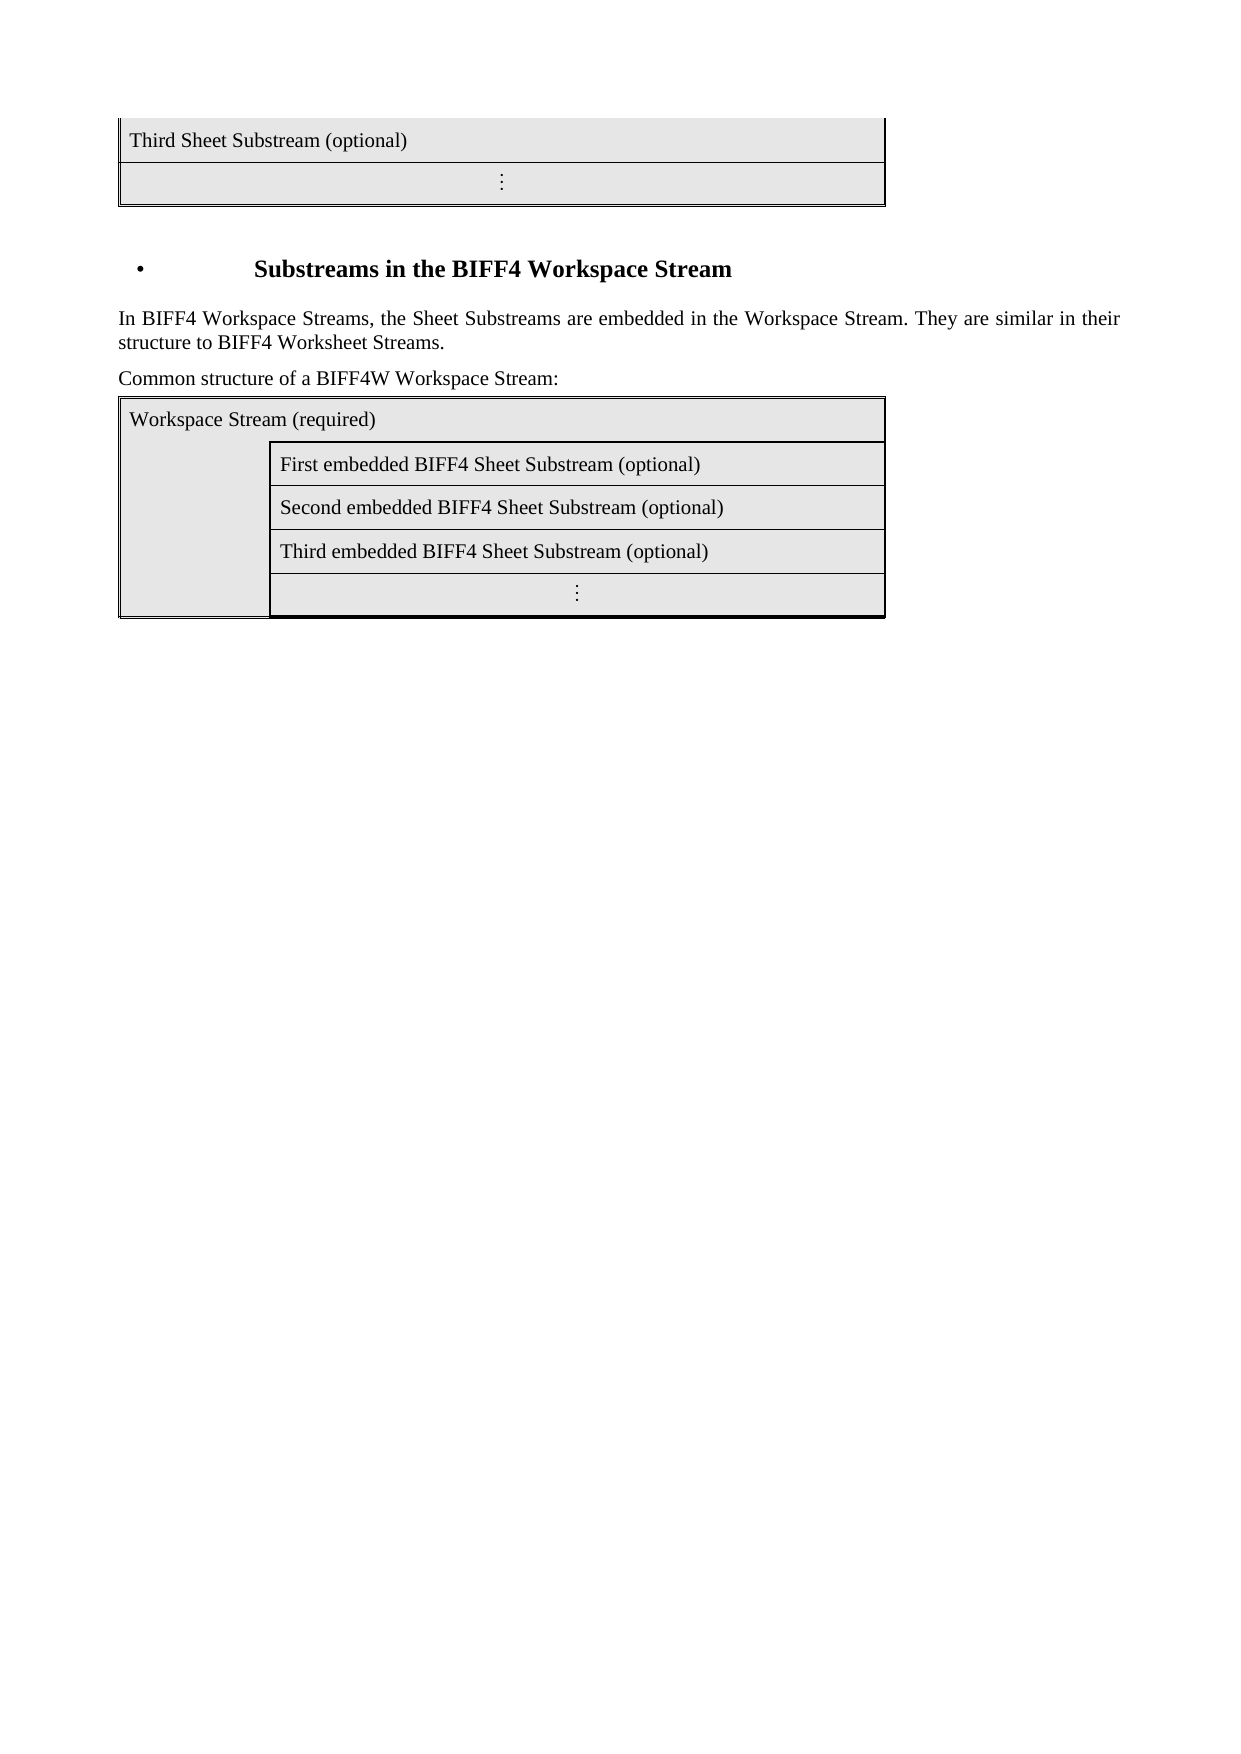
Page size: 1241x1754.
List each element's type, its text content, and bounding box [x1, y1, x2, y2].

text Common structure of a BIFF4W Workspace Stream: [118, 366, 1122, 390]
table_cell Third embedded BIFF4 Sheet Substream (optional) [271, 530, 884, 573]
table_cell Second embedded BIFF4 Sheet Substream (optional) [271, 486, 884, 529]
table_cell [121, 485, 269, 529]
table_cell [121, 573, 269, 616]
table_cell ⋮ [121, 163, 884, 204]
table_cell [121, 529, 269, 573]
table_header Workspace Stream (required) [121, 399, 884, 441]
table_cell [121, 441, 269, 485]
table_cell Third Sheet Substream (optional) [121, 118, 884, 162]
table_cell First embedded BIFF4 Sheet Substream (optional) [271, 443, 884, 485]
table_cell ⋮ [271, 574, 884, 615]
text In BIFF4 Workspace Streams, the Sheet Substreams are embedded in the Workspace Stream. They are similar in their structure to BIFF4 Worksheet Streams. [118, 306, 1122, 354]
list Substreams in the BIFF4 Workspace Stream [136, 254, 1122, 283]
